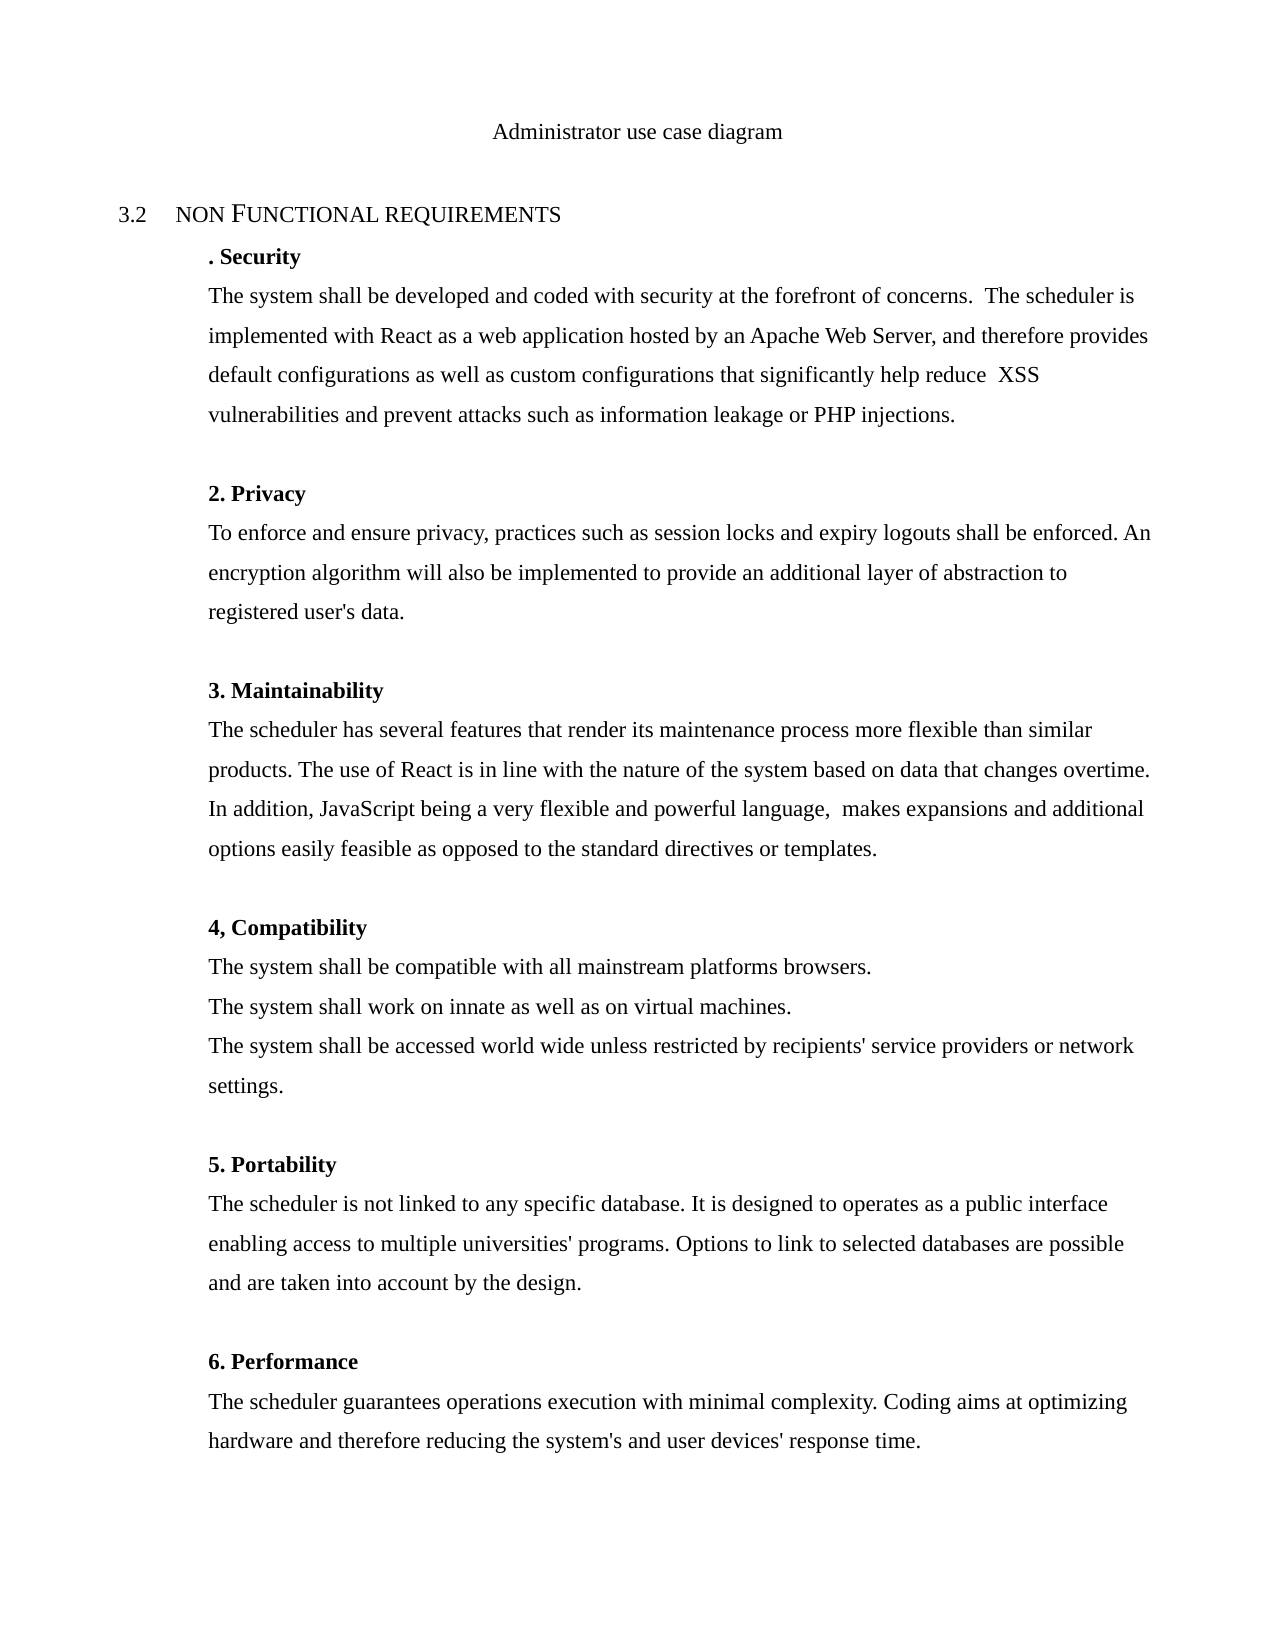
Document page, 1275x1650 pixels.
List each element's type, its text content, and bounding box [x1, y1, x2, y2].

text 6. Performance [208, 1348, 1157, 1374]
text The system shall be compatible with all mainstream platforms browsers. [208, 953, 1157, 980]
text The scheduler guarantees operations execution with minimal complexity. Coding aims at optimizing hardware and therefore reducing the system's and user devices' response time. [208, 1388, 1157, 1453]
text The system shall work on innate as well as on virtual machines. [208, 993, 1157, 1019]
text To enforce and ensure privacy, practices such as session locks and expiry logouts shall be enforced. An encryption algorithm will also be implemented to provide an additional layer of abstraction to registered user's data. [208, 519, 1157, 624]
text The system shall be developed and coded with security at the forefront of concerns. The scheduler is implemented with React as a web application hosted by an Apache Web Server, and therefore provides default configurations as well as custom configurations that significantly help reduce XSS vulnerabilities and prevent attacks such as information leakage or PHP injections. [208, 282, 1157, 427]
text 5. Portability [208, 1151, 1157, 1177]
text 3. Maintainability [208, 677, 1157, 703]
text 4, Compatibility [208, 914, 1157, 940]
text 2. Privacy [208, 480, 1157, 506]
text The scheduler is not linked to any specific database. It is designed to operates as a public interface enabling access to multiple universities' programs. Options to link to selected databases are possible and are taken into account by the design. [208, 1190, 1157, 1296]
text Administrator use case diagram [118, 118, 1157, 144]
text The scheduler has several features that render its maintenance process more flexible than similar products. The use of React is in line with the nature of the system based on data that changes overtime. In addition, JavaScript being a very flexible and powerful language, makes expansions and additional options easily feasible as opposed to the standard directives or templates. [208, 717, 1157, 861]
text 3.2 NON FUNCTIONAL REQUIREMENTS [118, 197, 1157, 228]
text The system shall be accessed world wide unless restricted by recipients' service providers or network settings. [208, 1032, 1157, 1098]
text . Security [208, 243, 1157, 269]
